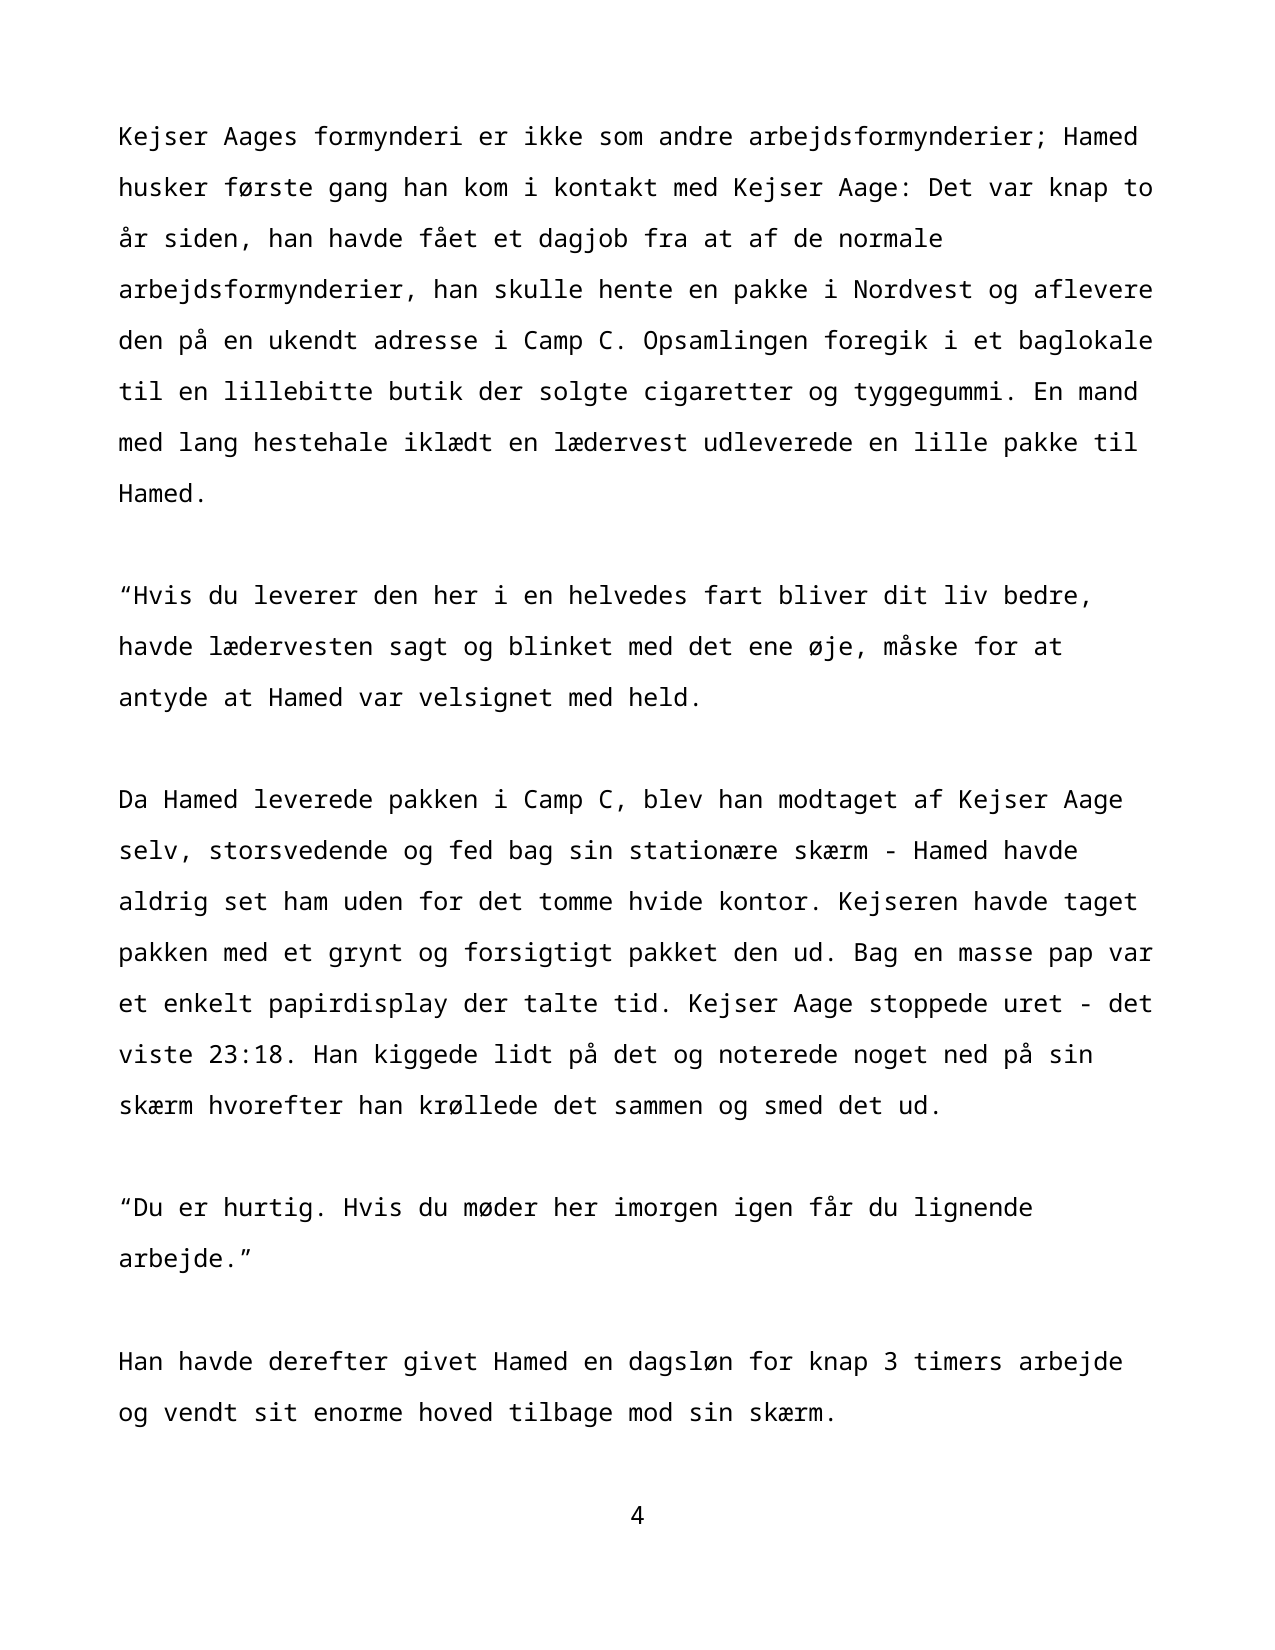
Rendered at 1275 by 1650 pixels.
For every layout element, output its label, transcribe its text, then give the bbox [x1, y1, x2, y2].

text Kejser Aages formynderi er ikke som andre arbejdsformynderier; Hamed husker første gang han kom i kontakt med Kejser Aage: Det var knap to år siden, han havde fået et dagjob fra at af de normale arbejdsformynderier, han skulle hente en pakke i Nordvest og aflevere den på en ukendt adresse i Camp C. Opsamlingen foregik i et baglokale til en lillebitte butik der solgte cigaretter og tyggegummi. En mand med lang hestehale iklædt en lædervest udleverede en lille pakke til Hamed. [118, 118, 1157, 509]
text Han havde derefter givet Hamed en dagsløn for knap 3 timers arbejde og vendt sit enorme hoved tilbage mod sin skærm. [118, 1343, 1157, 1428]
text Da Hamed leverede pakken i Camp C, blev han modtaget af Kejser Aage selv, storsvedende og fed bag sin stationære skærm - Hamed havde aldrig set ham uden for det tomme hvide kontor. Kejseren havde taget pakken med et grynt og forsigtigt pakket den ud. Bag en masse pap var et enkelt papirdisplay der talte tid. Kejser Aage stoppede uret - det viste 23:18. Han kiggede lidt på det og noterede noget ned på sin skærm hvorefter han krøllede det sammen og smed det ud. [118, 782, 1157, 1122]
text “Du er hurtig. Hvis du møder her imorgen igen får du lignende arbejde.” [118, 1190, 1157, 1275]
text “Hvis du leverer den her i en helvedes fart bliver dit liv bedre, havde lædervesten sagt og blinket med det ene øje, måske for at antyde at Hamed var velsignet med held. [118, 577, 1157, 714]
